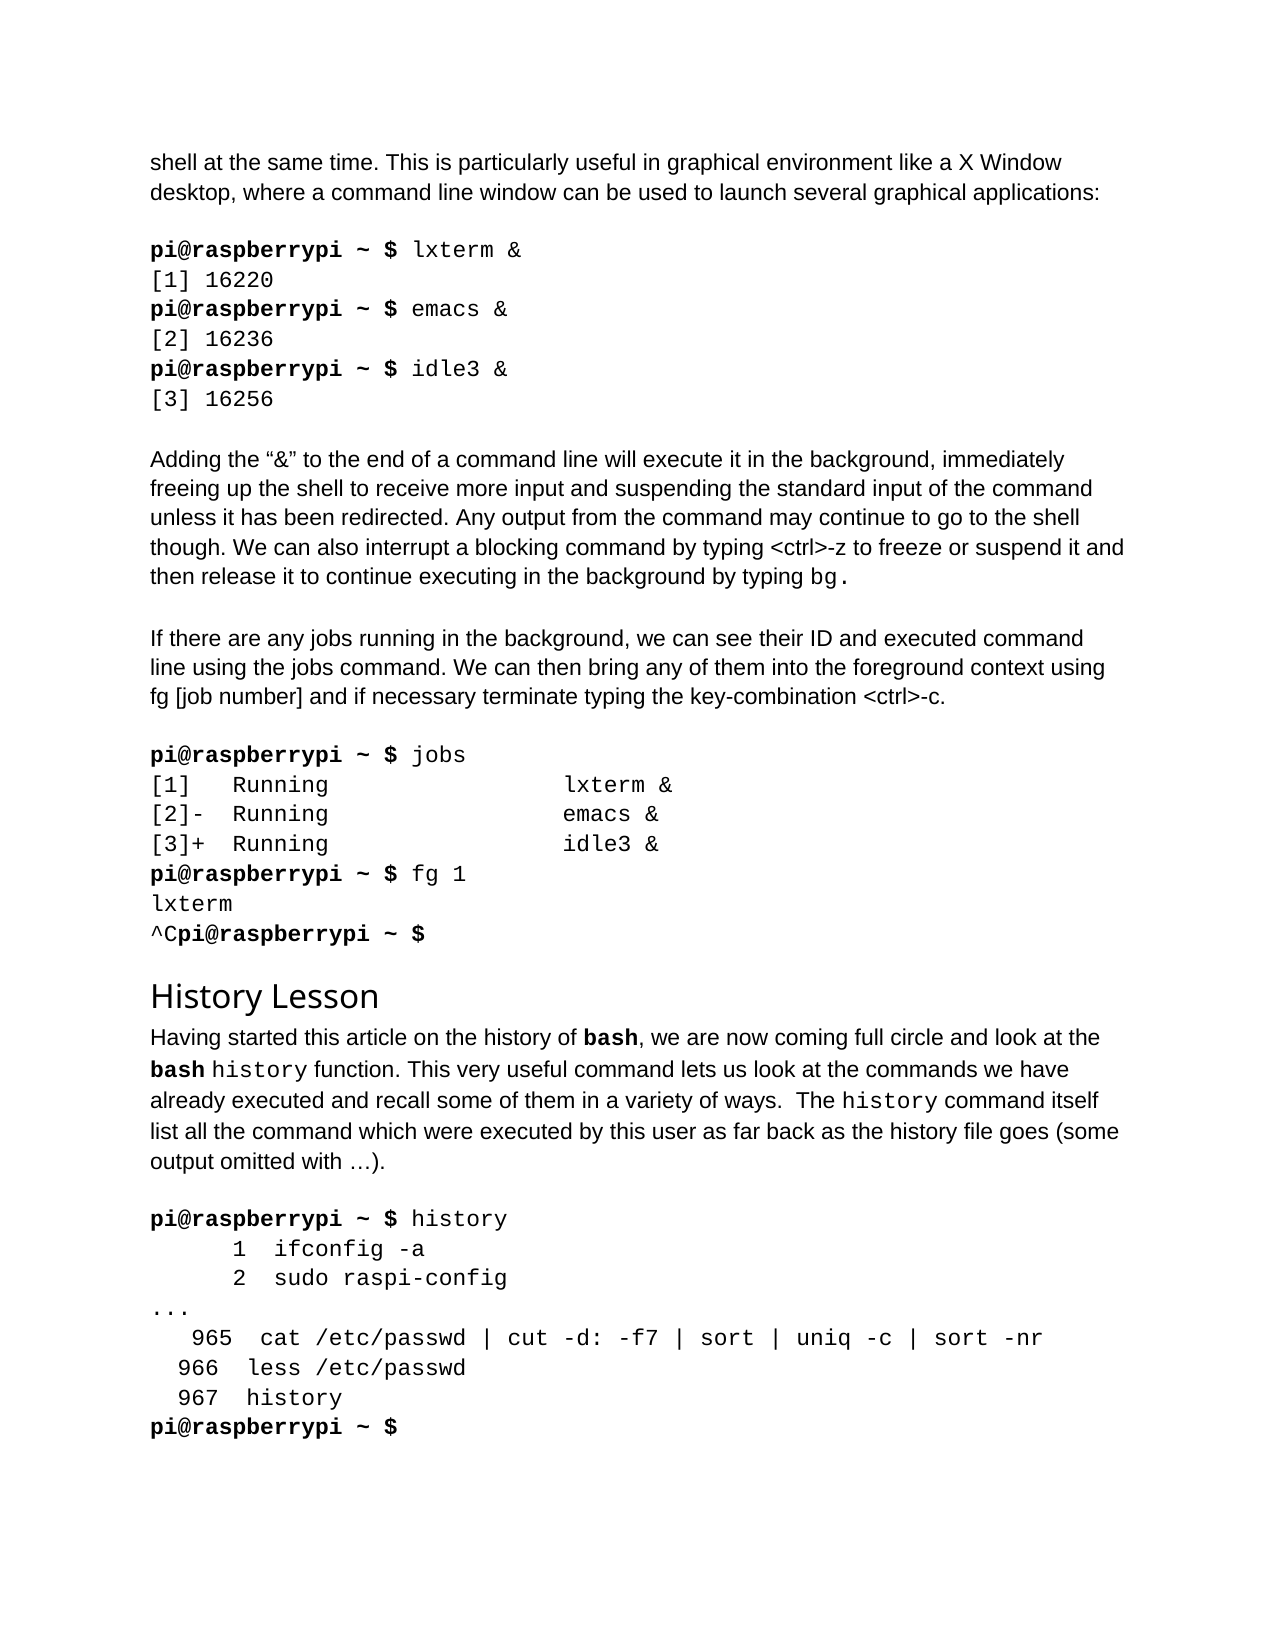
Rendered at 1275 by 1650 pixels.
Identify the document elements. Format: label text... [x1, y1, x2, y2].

text [1] Running lxterm & [150, 773, 1125, 799]
text pi@raspberrypi ~ $ jobs [150, 743, 1125, 769]
text ... [150, 1297, 1125, 1322]
text [3] 16256 [150, 387, 1125, 413]
text Having started this article on the history of bash, we are now coming full circle and look at the bash history function. This very useful command lets us look at the commands we have already executed and recall some of them in a variety of ways. The history command itself list all the command which were executed by this user as far back as the history file goes (some output omitted with …). [150, 1025, 1125, 1174]
text Adding the “&” to the end of a command line will execute it in the background, immediately freeing up the shell to receive more input and suspending the standard input of the command unless it has been redirected. Any output from the command may continue to go to the shell though. We can also interrupt a blocking command by typing <ctrl>-z to freeze or suspend it and then release it to continue executing in the background by typing bg. [150, 446, 1125, 591]
text pi@raspberrypi ~ $ lxterm & [150, 238, 1125, 264]
text [2] 16236 [150, 327, 1125, 353]
text 2 sudo raspi-config [150, 1267, 1125, 1293]
text [2]- Running emacs & [150, 803, 1125, 829]
text [3]+ Running idle3 & [150, 833, 1125, 858]
text 966 less /etc/passwd [150, 1356, 1125, 1382]
text pi@raspberrypi ~ $ [150, 1416, 1125, 1442]
text [1] 16220 [150, 268, 1125, 294]
text 965 cat /etc/passwd | cut -d: -f7 | sort | uniq -c | sort -nr [150, 1326, 1125, 1352]
text pi@raspberrypi ~ $ fg 1 [150, 862, 1125, 888]
text pi@raspberrypi ~ $ history [150, 1207, 1125, 1233]
text pi@raspberrypi ~ $ idle3 & [150, 357, 1125, 383]
text If there are any jobs running in the background, we can see their ID and executed command line using the jobs command. We can then bring any of them into the foreground context using fg [job number] and if necessary terminate typing the key-combination <ctrl>-c. [150, 625, 1125, 710]
text pi@raspberrypi ~ $ emacs & [150, 298, 1125, 324]
subtitle History Lesson [150, 973, 1125, 1018]
text 967 history [150, 1386, 1125, 1412]
text ^Cpi@raspberrypi ~ $ [150, 922, 1125, 948]
text lxterm [150, 892, 1125, 918]
text shell at the same time. This is particularly useful in graphical environment like a X Window desktop, where a command line window can be used to launch several graphical applications: [150, 150, 1125, 205]
text 1 ifconfig -a [150, 1237, 1125, 1263]
